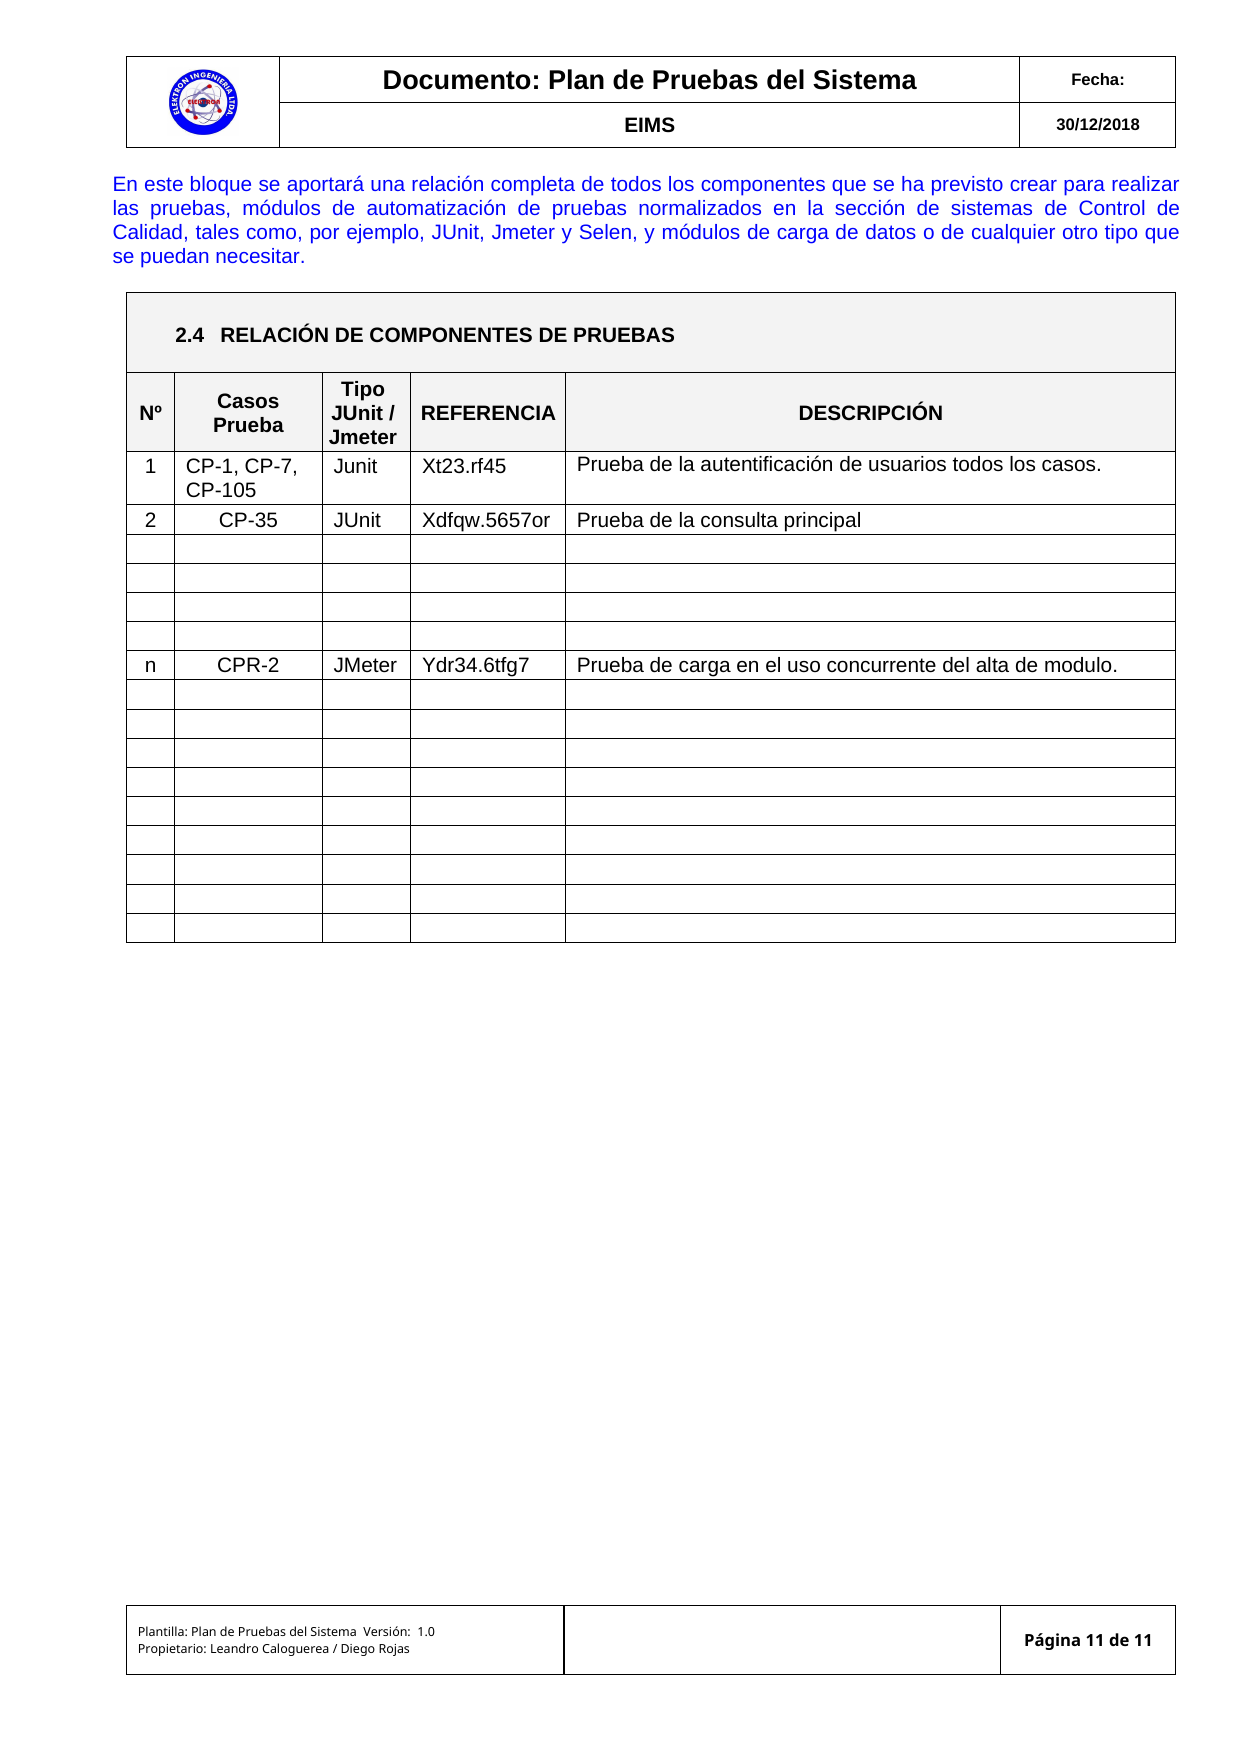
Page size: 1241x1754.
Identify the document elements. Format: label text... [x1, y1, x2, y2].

table_cell [175, 797, 322, 825]
table_cell [175, 564, 322, 592]
table_cell [566, 622, 1175, 650]
table_cell 1 [127, 452, 174, 504]
table_cell [127, 768, 174, 796]
table_cell [566, 885, 1175, 913]
table_cell JUnit [323, 505, 410, 533]
table_cell [127, 680, 174, 708]
table_cell [175, 622, 322, 650]
table_cell [323, 564, 410, 592]
table_cell [411, 593, 565, 621]
table_cell [127, 710, 174, 738]
table_cell [411, 914, 565, 942]
table_cell [175, 885, 322, 913]
table_cell [566, 564, 1175, 592]
table_cell Nº [127, 373, 174, 451]
table_cell [411, 768, 565, 796]
table_cell [411, 564, 565, 592]
table_cell CPR-2 [175, 651, 322, 679]
table_cell [127, 535, 174, 563]
table_cell [323, 826, 410, 854]
table_cell [175, 710, 322, 738]
table_cell Ydr34.6tfg7 [411, 651, 565, 679]
table_cell [323, 622, 410, 650]
table_cell [175, 680, 322, 708]
table_cell [566, 826, 1175, 854]
table_header RELACIÓN DE COMPONENTES DE PRUEBAS [127, 293, 1175, 372]
table_cell Junit [323, 452, 410, 504]
table_cell [127, 885, 174, 913]
table_cell Xdfqw.5657or [411, 505, 565, 533]
table_cell [411, 797, 565, 825]
table_cell [566, 680, 1175, 708]
table_cell [411, 826, 565, 854]
table_cell [411, 535, 565, 563]
table_cell [566, 739, 1175, 767]
table_cell 2 [127, 505, 174, 533]
table_cell [323, 797, 410, 825]
table_cell Prueba de la consulta principal [566, 505, 1175, 533]
table_cell [566, 797, 1175, 825]
table_cell [411, 855, 565, 883]
table_cell [411, 680, 565, 708]
table_cell [175, 914, 322, 942]
table_cell [566, 768, 1175, 796]
table_cell [127, 739, 174, 767]
table_cell [175, 826, 322, 854]
table_cell [566, 593, 1175, 621]
table_cell [566, 710, 1175, 738]
table_cell [127, 826, 174, 854]
table_cell [127, 797, 174, 825]
table_cell [411, 739, 565, 767]
table_cell [566, 914, 1175, 942]
table_cell [175, 768, 322, 796]
picture [167, 67, 239, 136]
table_cell [127, 855, 174, 883]
table_cell [175, 535, 322, 563]
table_cell [323, 680, 410, 708]
table_cell Prueba de carga en el uso concurrente del alta de modulo. [566, 651, 1175, 679]
table_cell [323, 710, 410, 738]
table_cell [566, 855, 1175, 883]
table_cell [323, 593, 410, 621]
table_cell Prueba de la autentificación de usuarios todos los casos. [566, 452, 1175, 504]
table_cell Xt23.rf45 [411, 452, 565, 504]
table_cell DESCRIPCIÓN [566, 373, 1175, 451]
table_cell [323, 855, 410, 883]
table_cell [411, 622, 565, 650]
table_cell [175, 739, 322, 767]
table_cell REFERENCIA [411, 373, 565, 451]
table_cell [175, 593, 322, 621]
table_cell [175, 855, 322, 883]
text En este bloque se aportará una relación completa de todos los componentes que se ha previsto crear para realizar las pruebas, módulos de automatización de pruebas normalizados en la sección de sistemas de Control de Calidad, tales como, por ejemplo, JUnit, Jmeter y Selen, y módulos de carga de datos o de cualquier otro tipo que se puedan necesitar. [112, 172, 1181, 268]
table_cell [566, 535, 1175, 563]
table_cell [323, 768, 410, 796]
table_cell CP-35 [175, 505, 322, 533]
table_cell Tipo JUnit / Jmeter [323, 373, 410, 451]
table_cell [411, 885, 565, 913]
table_cell [127, 593, 174, 621]
table_cell [323, 914, 410, 942]
table_cell [323, 885, 410, 913]
table_cell [323, 535, 410, 563]
table_cell [323, 739, 410, 767]
table_cell Casos Prueba [175, 373, 322, 451]
table_cell [127, 914, 174, 942]
table_cell CP-1, CP-7, CP-105 [175, 452, 322, 504]
table_cell [127, 564, 174, 592]
table_cell JMeter [323, 651, 410, 679]
table_cell n [127, 651, 174, 679]
table_cell [127, 622, 174, 650]
table_cell [411, 710, 565, 738]
